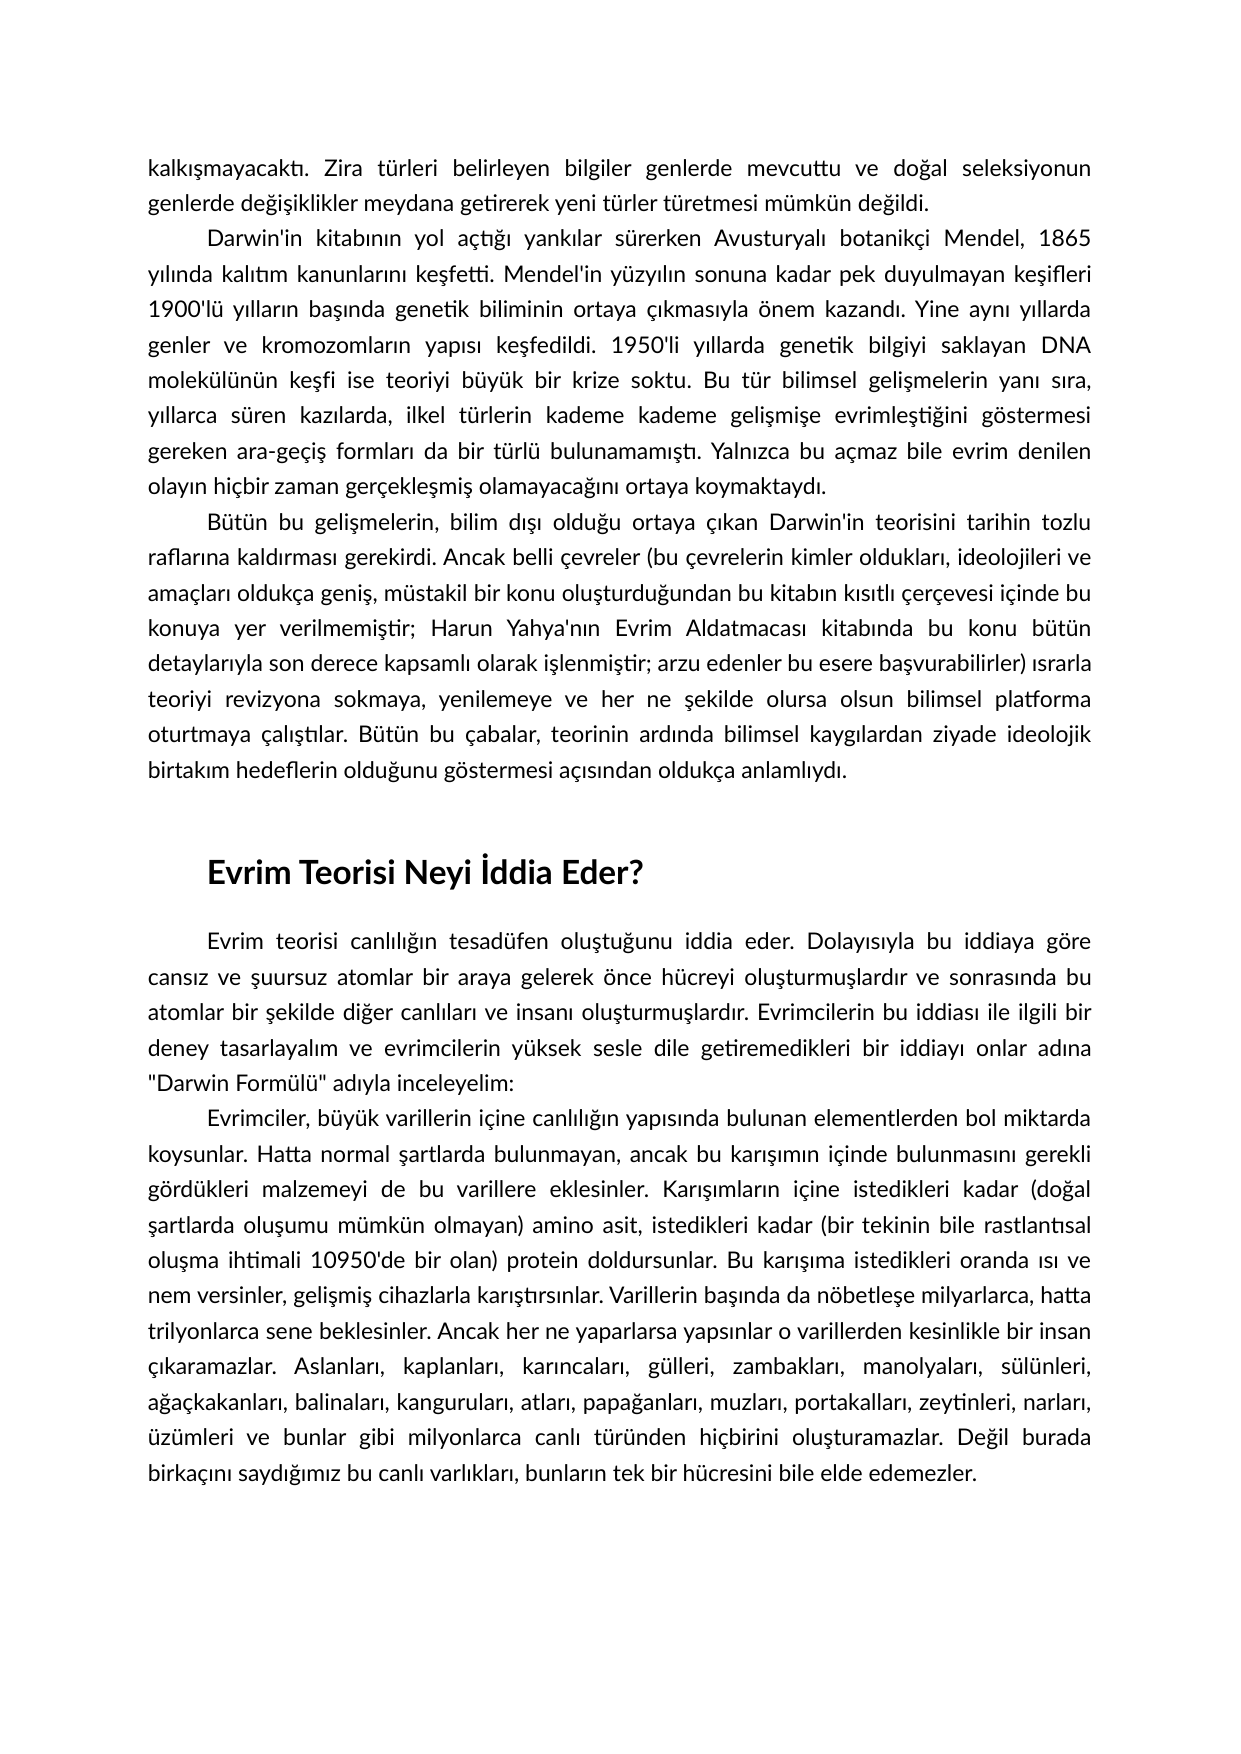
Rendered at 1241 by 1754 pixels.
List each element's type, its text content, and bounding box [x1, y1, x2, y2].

subtitle Evrim Teorisi Neyi İddia Eder? [148, 856, 1093, 891]
text Evrim teorisi canlılığın tesadüfen oluştuğunu iddia eder. Dolayısıyla bu iddiaya göre cansız ve şuursuz atomlar bir araya gelerek önce hücreyi oluşturmuşlardır ve sonrasında bu atomlar bir şekilde diğer canlıları ve insanı oluşturmuşlardır. Evrimcilerin bu iddiası ile ilgili bir deney tasarlayalım ve evrimcilerin yüksek sesle dile getiremedikleri bir iddiayı onlar adına "Darwin Formülü" adıyla inceleyelim: [148, 921, 1093, 1098]
text kalkışmayacaktı. Zira türleri belirleyen bilgiler genlerde mevcuttu ve doğal seleksiyonun genlerde değişiklikler meydana getirerek yeni türler türetmesi mümkün değildi. [148, 148, 1093, 218]
text Evrimciler, büyük varillerin içine canlılığın yapısında bulunan elementlerden bol miktarda koysunlar. Hatta normal şartlarda bulunmayan, ancak bu karışımın içinde bulunmasını gerekli gördükleri malzemeyi de bu varillere eklesinler. Karışımların içine istedikleri kadar (doğal şartlarda oluşumu mümkün olmayan) amino asit, istedikleri kadar (bir tekinin bile rastlantısal oluşma ihtimali 10950'de bir olan) protein doldursunlar. Bu karışıma istedikleri oranda ısı ve nem versinler, gelişmiş cihazlarla karıştırsınlar. Varillerin başında da nöbetleşe milyarlarca, hatta trilyonlarca sene beklesinler. Ancak her ne yaparlarsa yapsınlar o varillerden kesinlikle bir insan çıkaramazlar. Aslanları, kaplanları, karıncaları, gülleri, zambakları, manolyaları, sülünleri, ağaçkakanları, balinaları, kanguruları, atları, papağanları, muzları, portakalları, zeytinleri, narları, üzümleri ve bunlar gibi milyonlarca canlı türünden hiçbirini oluşturamazlar. Değil burada birkaçını saydığımız bu canlı varlıkları, bunların tek bir hücresini bile elde edemezler. [148, 1098, 1093, 1488]
text Darwin'in kitabının yol açtığı yankılar sürerken Avusturyalı botanikçi Mendel, 1865 yılında kalıtım kanunlarını keşfetti. Mendel'in yüzyılın sonuna kadar pek duyulmayan keşifleri 1900'lü yılların başında genetik biliminin ortaya çıkmasıyla önem kazandı. Yine aynı yıllarda genler ve kromozomların yapısı keşfedildi. 1950'li yıllarda genetik bilgiyi saklayan DNA molekülünün keşfi ise teoriyi büyük bir krize soktu. Bu tür bilimsel gelişmelerin yanı sıra, yıllarca süren kazılarda, ilkel türlerin kademe kademe gelişmişe evrimleştiğini göstermesi gereken ara-geçiş formları da bir türlü bulunamamıştı. Yalnızca bu açmaz bile evrim denilen olayın hiçbir zaman gerçekleşmiş olamayacağını ortaya koymaktaydı. [148, 218, 1093, 502]
text Bütün bu gelişmelerin, bilim dışı olduğu ortaya çıkan Darwin'in teorisini tarihin tozlu raflarına kaldırması gerekirdi. Ancak belli çevreler (bu çevrelerin kimler oldukları, ideolojileri ve amaçları oldukça geniş, müstakil bir konu oluşturduğundan bu kitabın kısıtlı çerçevesi içinde bu konuya yer verilmemiştir; Harun Yahya'nın Evrim Aldatmacası kitabında bu konu bütün detaylarıyla son derece kapsamlı olarak işlenmiştir; arzu edenler bu esere başvurabilirler) ısrarla teoriyi revizyona sokmaya, yenilemeye ve her ne şekilde olursa olsun bilimsel platforma oturtmaya çalıştılar. Bütün bu çabalar, teorinin ardında bilimsel kaygılardan ziyade ideolojik birtakım hedeflerin olduğunu göstermesi açısından oldukça anlamlıydı. [148, 502, 1093, 785]
